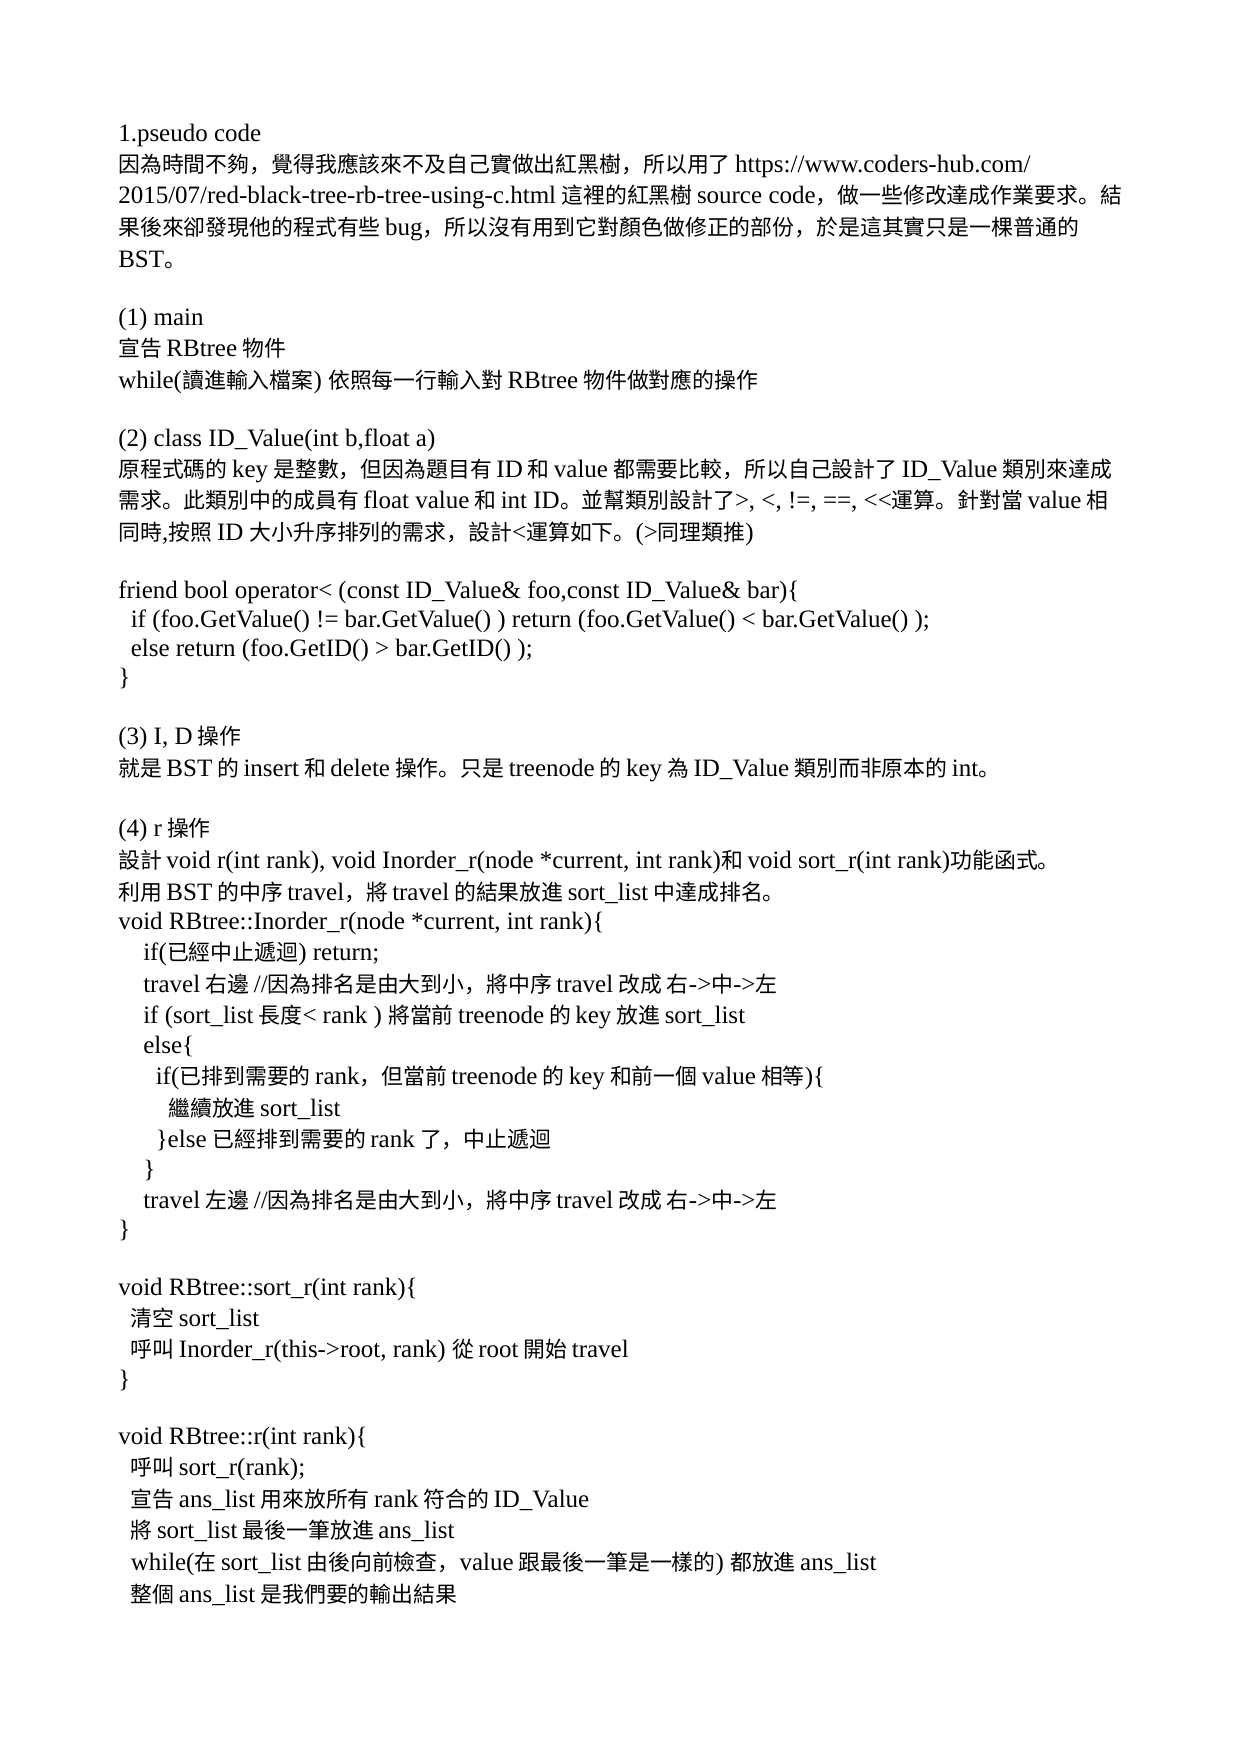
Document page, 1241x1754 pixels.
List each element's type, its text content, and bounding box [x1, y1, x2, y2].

text void RBtree::r(int rank){ [118, 1421, 1122, 1450]
text (1) main [118, 302, 1122, 331]
text 清空sort_list [118, 1301, 1122, 1332]
text } [118, 662, 1122, 691]
text if(已經中止遞迴) return; [118, 935, 1122, 967]
text void RBtree::sort_r(int rank){ [118, 1272, 1122, 1301]
text } [118, 1364, 1122, 1393]
text else{ [118, 1030, 1122, 1059]
text } [118, 1154, 1122, 1183]
text if (foo.GetValue() != bar.GetValue() ) return (foo.GetValue() < bar.GetValue() ); [118, 604, 1122, 633]
text 整個ans_list是我們要的輸出結果 [118, 1577, 1122, 1608]
text travel左邊 //因為排名是由大到小，將中序travel改成 右->中->左 [118, 1183, 1122, 1214]
text if(已排到需要的rank，但當前treenode的key和前一個value相等){ [118, 1059, 1122, 1091]
text } [118, 1214, 1122, 1243]
text while(在sort_list由後向前檢查，value跟最後一筆是一樣的) 都放進ans_list [118, 1545, 1122, 1577]
text 設計void r(int rank), void Inorder_r(node *current, int rank)和void sort_r(int rank)功能函式。 [118, 843, 1122, 875]
text else return (foo.GetID() > bar.GetID() ); [118, 633, 1122, 662]
text }else 已經排到需要的rank了，中止遞迴 [118, 1122, 1122, 1154]
text 1.pseudo code [118, 118, 1122, 147]
text 原程式碼的key是整數，但因為題目有ID和value都需要比較，所以自己設計了ID_Value類別來達成需求。此類別中的成員有float value和int ID。並幫類別設計了>, <, !=, ==, <<運算。針對當value相同時,按照 ID 大小升序排列的需求，設計<運算如下。(>同理類推) [118, 452, 1122, 547]
text 宣告RBtree物件 [118, 331, 1122, 363]
text while(讀進輸入檔案) 依照每一行輸入對RBtree物件做對應的操作 [118, 363, 1122, 394]
text 將sort_list最後一筆放進ans_list [118, 1513, 1122, 1545]
text if (sort_list長度< rank ) 將當前treenode的key放進sort_list [118, 998, 1122, 1030]
text 因為時間不夠，覺得我應該來不及自己實做出紅黑樹，所以用了https://www.coders-hub.com/2015/07/red-black-tree-rb-tree-using-c.html這裡的紅黑樹source code，做一些修改達成作業要求。結果後來卻發現他的程式有些bug，所以沒有用到它對顏色做修正的部份，於是這其實只是一棵普通的BST。 [118, 147, 1122, 273]
text void RBtree::Inorder_r(node *current, int rank){ [118, 906, 1122, 935]
text 繼續放進sort_list [118, 1091, 1122, 1122]
text 呼叫sort_r(rank); [118, 1450, 1122, 1482]
text 利用BST的中序travel，將travel的結果放進sort_list中達成排名。 [118, 875, 1122, 906]
text 呼叫Inorder_r(this->root, rank) 從root開始travel [118, 1332, 1122, 1364]
text (2) class ID_Value(int b,float a) [118, 423, 1122, 452]
text friend bool operator< (const ID_Value& foo,const ID_Value& bar){ [118, 576, 1122, 604]
text (3) I, D操作 [118, 719, 1122, 751]
text 宣告ans_list用來放所有rank符合的ID_Value [118, 1482, 1122, 1513]
text 就是BST的insert和delete操作。只是treenode的key為ID_Value類別而非原本的int。 [118, 751, 1122, 783]
text travel右邊 //因為排名是由大到小，將中序travel改成 右->中->左 [118, 967, 1122, 998]
text (4) r操作 [118, 811, 1122, 843]
